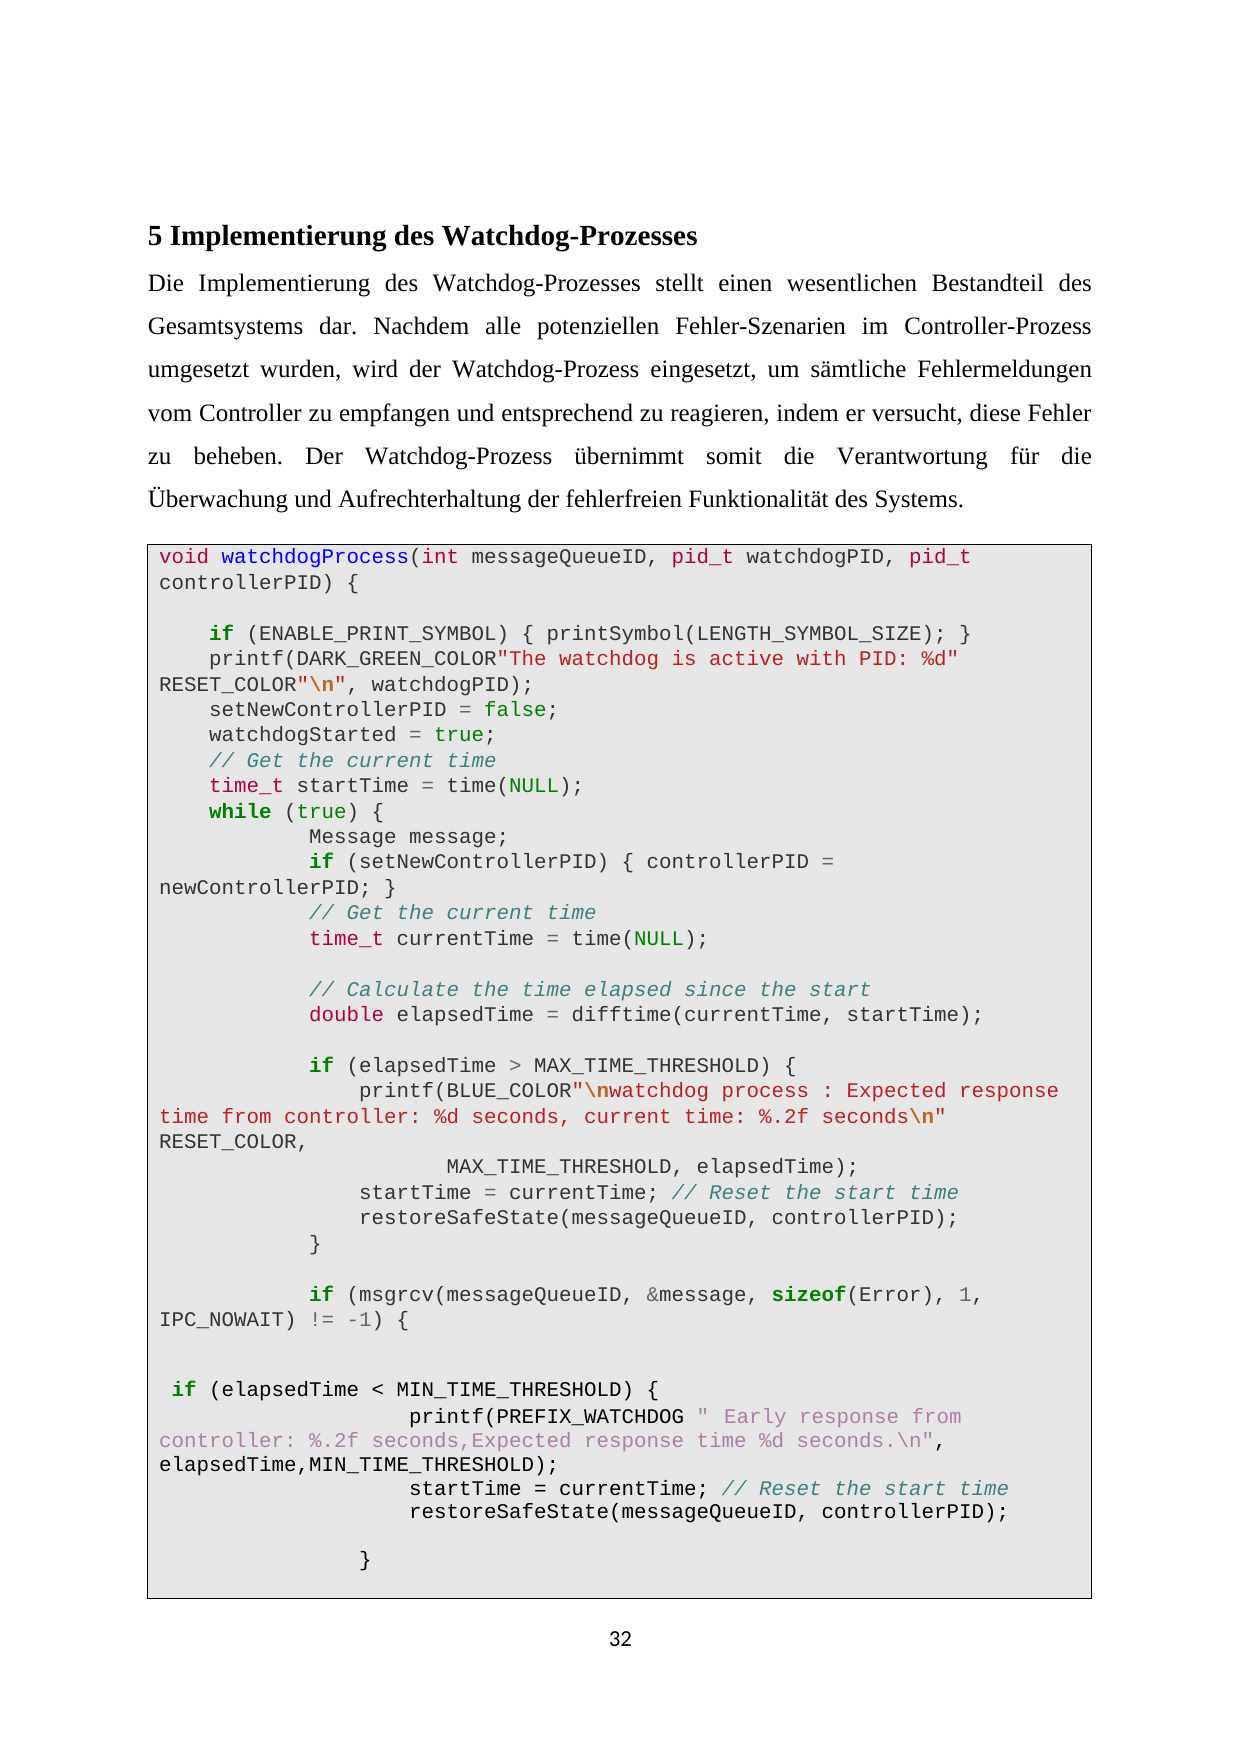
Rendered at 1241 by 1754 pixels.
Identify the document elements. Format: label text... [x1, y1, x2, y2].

table_header void watchdogProcess(int messageQueueID, pid_t watchdogPID, pid_t controllerPID) { if (ENABLE_PRINT_SYMBOL) { printSymbol(LENGTH_SYMBOL_SIZE); } printf(DARK_GREEN_COLOR"The watchdog is active with PID: %d" RESET_COLOR"\n", watchdogPID); setNewControllerPID = false; watchdogStarted = true; // Get the current time time_t startTime = time(NULL); while (true) { Message message; if (setNewControllerPID) { controllerPID = newControllerPID; } // Get the current time time_t currentTime = time(NULL); // Calculate the time elapsed since the start double elapsedTime = difftime(currentTime, startTime); if (elapsedTime > MAX_TIME_THRESHOLD) { printf(BLUE_COLOR"\nwatchdog process : Expected response time from controller: %d seconds, current time: %.2f seconds\n" RESET_COLOR, MAX_TIME_THRESHOLD, elapsedTime); startTime = currentTime; // Reset the start time restoreSafeState(messageQueueID, controllerPID); } if (msgrcv(messageQueueID, &message, sizeof(Error), 1, IPC_NOWAIT) != -1) { ﻿ if (elapsedTime < MIN_TIME_THRESHOLD) { printf(PREFIX_WATCHDOG " Early response from controller: %.2f seconds,Expected response time %d seconds.\n", elapsedTime,MIN_TIME_THRESHOLD); startTime = currentTime; // Reset the start time restoreSafeState(messageQueueID, controllerPID); } [148, 545, 1091, 1598]
text Die Implementierung des Watchdog-Prozesses stellt einen wesentlichen Bestandteil des Gesamtsystems dar. Nachdem alle potenziellen Fehler-Szenarien im Controller-Prozess umgesetzt wurden, wird der Watchdog-Prozess eingesetzt, um sämtliche Fehlermeldungen vom Controller zu empfangen und entsprechend zu reagieren, indem er versucht, diese Fehler zu beheben. Der Watchdog-Prozess übernimmt somit die Verantwortung für die Überwachung und Aufrechterhaltung der fehlerfreien Funktionalität des Systems. [148, 268, 1093, 513]
subtitle 5 Implementierung des Watchdog-Prozesses [148, 218, 1093, 252]
